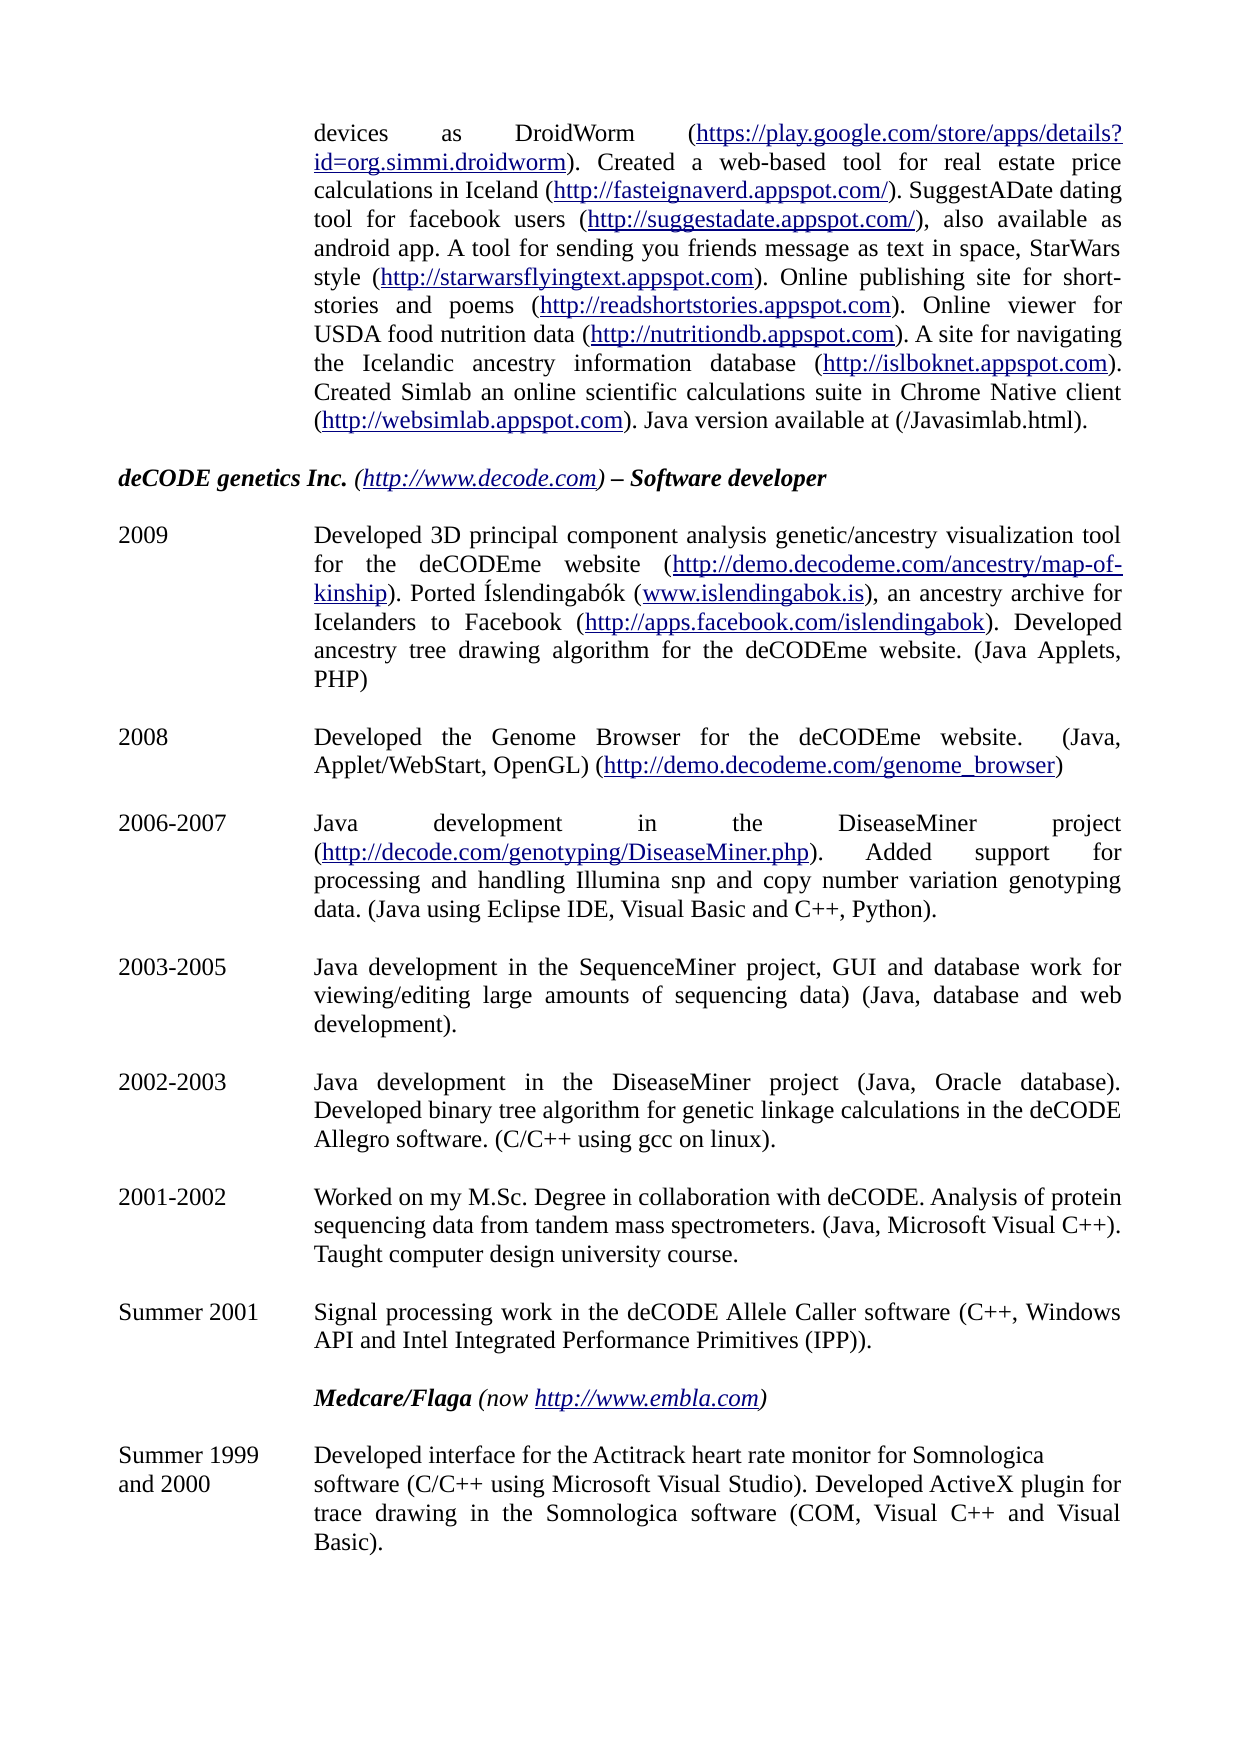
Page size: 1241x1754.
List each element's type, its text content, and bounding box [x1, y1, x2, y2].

text Medcare/Flaga (now http://www.embla.com) [118, 1383, 1122, 1412]
text 2002-2003 Java development in the DiseaseMiner project (Java, Oracle database). Developed binary tree algorithm for genetic linkage calculations in the deCODE Allegro software. (C/C++ using gcc on linux). [118, 1067, 1122, 1153]
text 2008 Developed the Genome Browser for the deCODEme website. (Java, Applet/WebStart, OpenGL) (http://demo.decodeme.com/genome_browser) [118, 722, 1122, 779]
text Summer 1999 Developed interface for the Actitrack heart rate monitor for Somnologica [118, 1441, 1122, 1469]
text 2009 Developed 3D principal component analysis genetic/ancestry visualization tool for the deCODEme website (http://demo.decodeme.com/ancestry/map-of-kinship). Ported Íslendingabók (www.islendingabok.is), an ancestry archive for Icelanders to Facebook (http://apps.facebook.com/islendingabok). Developed ancestry tree drawing algorithm for the deCODEme website. (Java Applets, PHP) [118, 521, 1122, 693]
text Summer 2001 Signal processing work in the deCODE Allele Caller software (C++, Windows API and Intel Integrated Performance Primitives (IPP)). [118, 1297, 1122, 1354]
text devices as DroidWorm (https://play.google.com/store/apps/details?id=org.simmi.droidworm). Created a web-based tool for real estate price calculations in Iceland (http://fasteignaverd.appspot.com/). SuggestADate dating tool for facebook users (http://suggestadate.appspot.com/), also available as android app. A tool for sending you friends message as text in space, StarWars style (http://starwarsflyingtext.appspot.com). Online publishing site for short-stories and poems (http://readshortstories.appspot.com). Online viewer for USDA food nutrition data (http://nutritiondb.appspot.com). A site for navigating the Icelandic ancestry information database (http://islboknet.appspot.com). Created Simlab an online scientific calculations suite in Chrome Native client (http://websimlab.appspot.com). Java version available at (/Javasimlab.html). [118, 118, 1122, 434]
text and 2000 software (C/C++ using Microsoft Visual Studio). Developed ActiveX plugin for trace drawing in the Somnologica software (COM, Visual C++ and Visual Basic). [118, 1469, 1122, 1556]
text 2003-2005 Java development in the SequenceMiner project, GUI and database work for viewing/editing large amounts of sequencing data) (Java, database and web development). [118, 952, 1122, 1038]
text 2001-2002 Worked on my M.Sc. Degree in collaboration with deCODE. Analysis of protein sequencing data from tandem mass spectrometers. (Java, Microsoft Visual C++). Taught computer design university course. [118, 1182, 1122, 1268]
text deCODE genetics Inc. (http://www.decode.com) – Software developer [118, 463, 1122, 492]
text 2006-2007 Java development in the DiseaseMiner project (http://decode.com/genotyping/DiseaseMiner.php). Added support for processing and handling Illumina snp and copy number variation genotyping data. (Java using Eclipse IDE, Visual Basic and C++, Python). [118, 808, 1122, 923]
